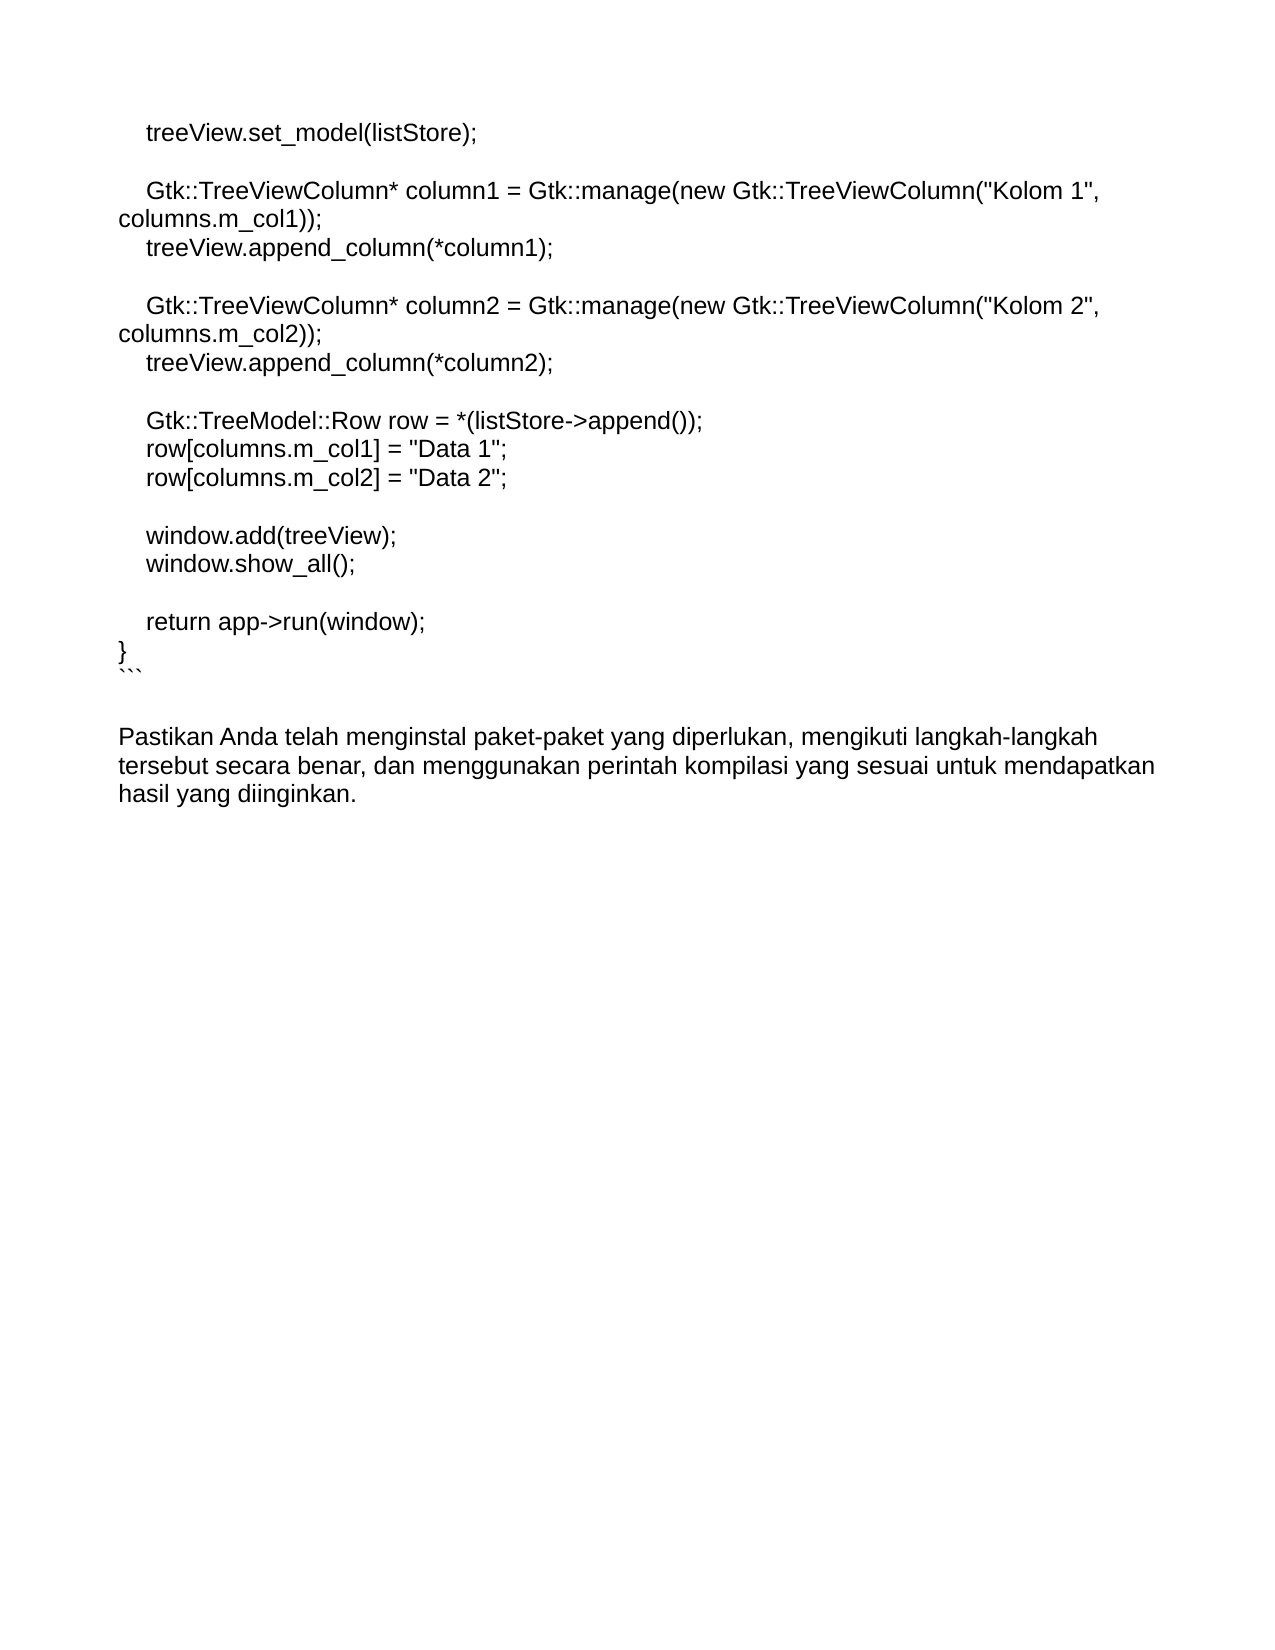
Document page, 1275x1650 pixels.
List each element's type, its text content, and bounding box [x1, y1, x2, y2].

text Gtk::TreeModel::Row row = *(listStore->append()); [118, 406, 1157, 434]
text treeView.append_column(*column2); [118, 348, 1157, 377]
text row[columns.m_col2] = "Data 2"; [118, 463, 1157, 492]
text Gtk::TreeViewColumn* column1 = Gtk::manage(new Gtk::TreeViewColumn("Kolom 1", columns.m_col1)); [118, 176, 1157, 233]
text window.show_all(); [118, 549, 1157, 578]
text ``` [118, 664, 1157, 693]
text treeView.append_column(*column1); [118, 233, 1157, 262]
text return app->run(window); [118, 607, 1157, 636]
text window.add(treeView); [118, 521, 1157, 549]
text } [118, 636, 1157, 664]
text treeView.set_model(listStore); [118, 118, 1157, 147]
text Gtk::TreeViewColumn* column2 = Gtk::manage(new Gtk::TreeViewColumn("Kolom 2", columns.m_col2)); [118, 291, 1157, 348]
text Pastikan Anda telah menginstal paket-paket yang diperlukan, mengikuti langkah-langkah tersebut secara benar, dan menggunakan perintah kompilasi yang sesuai untuk mendapatkan hasil yang diinginkan. [118, 722, 1157, 808]
text row[columns.m_col1] = "Data 1"; [118, 434, 1157, 463]
